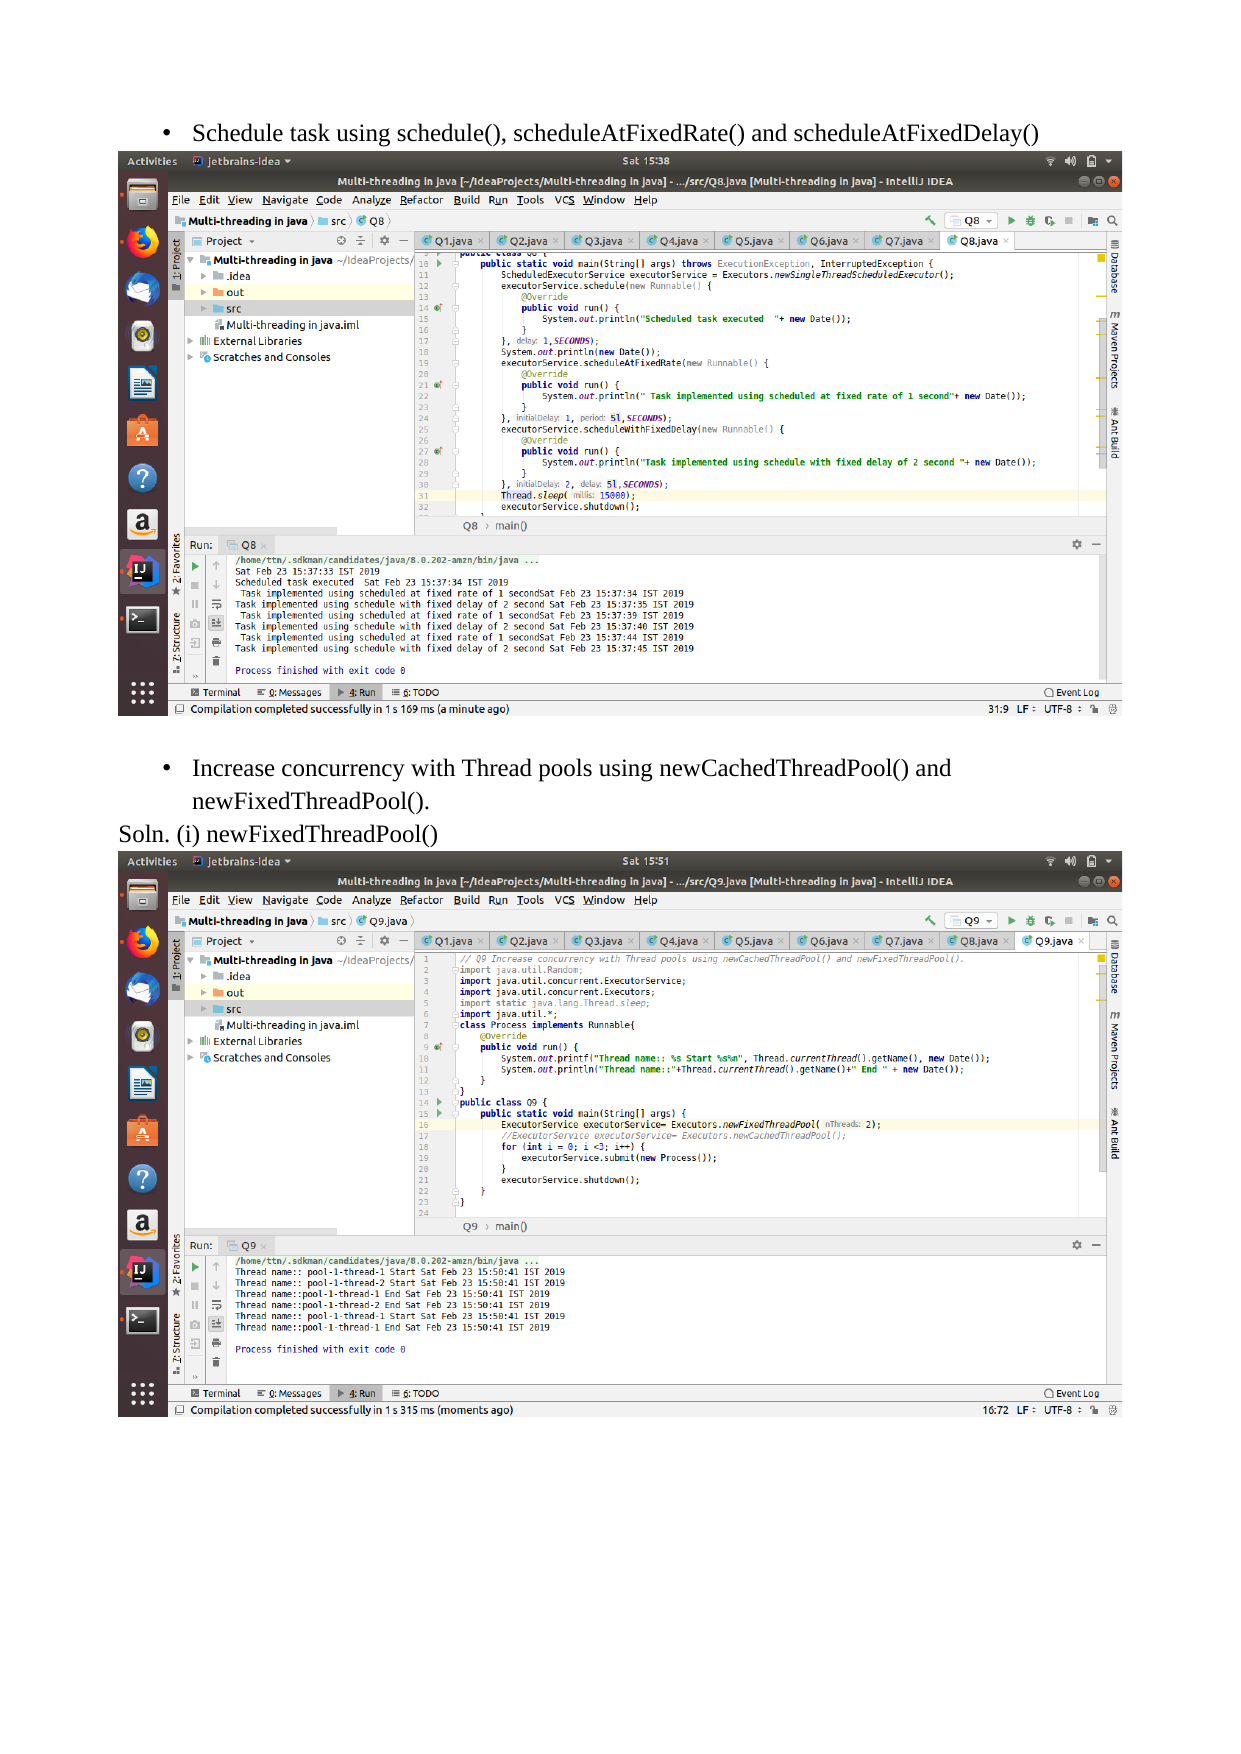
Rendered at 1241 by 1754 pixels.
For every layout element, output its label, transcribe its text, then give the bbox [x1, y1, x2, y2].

list Increase concurrency with Thread pools using newCachedThreadPool() and newFixedThreadPool(). [162, 753, 1122, 814]
picture [118, 851, 1123, 1417]
list Schedule task using schedule(), scheduleAtFixedRate() and scheduleAtFixedDelay() [162, 118, 1122, 147]
picture [118, 151, 1123, 716]
text Soln. (i) newFixedThreadPool() [118, 819, 1122, 848]
